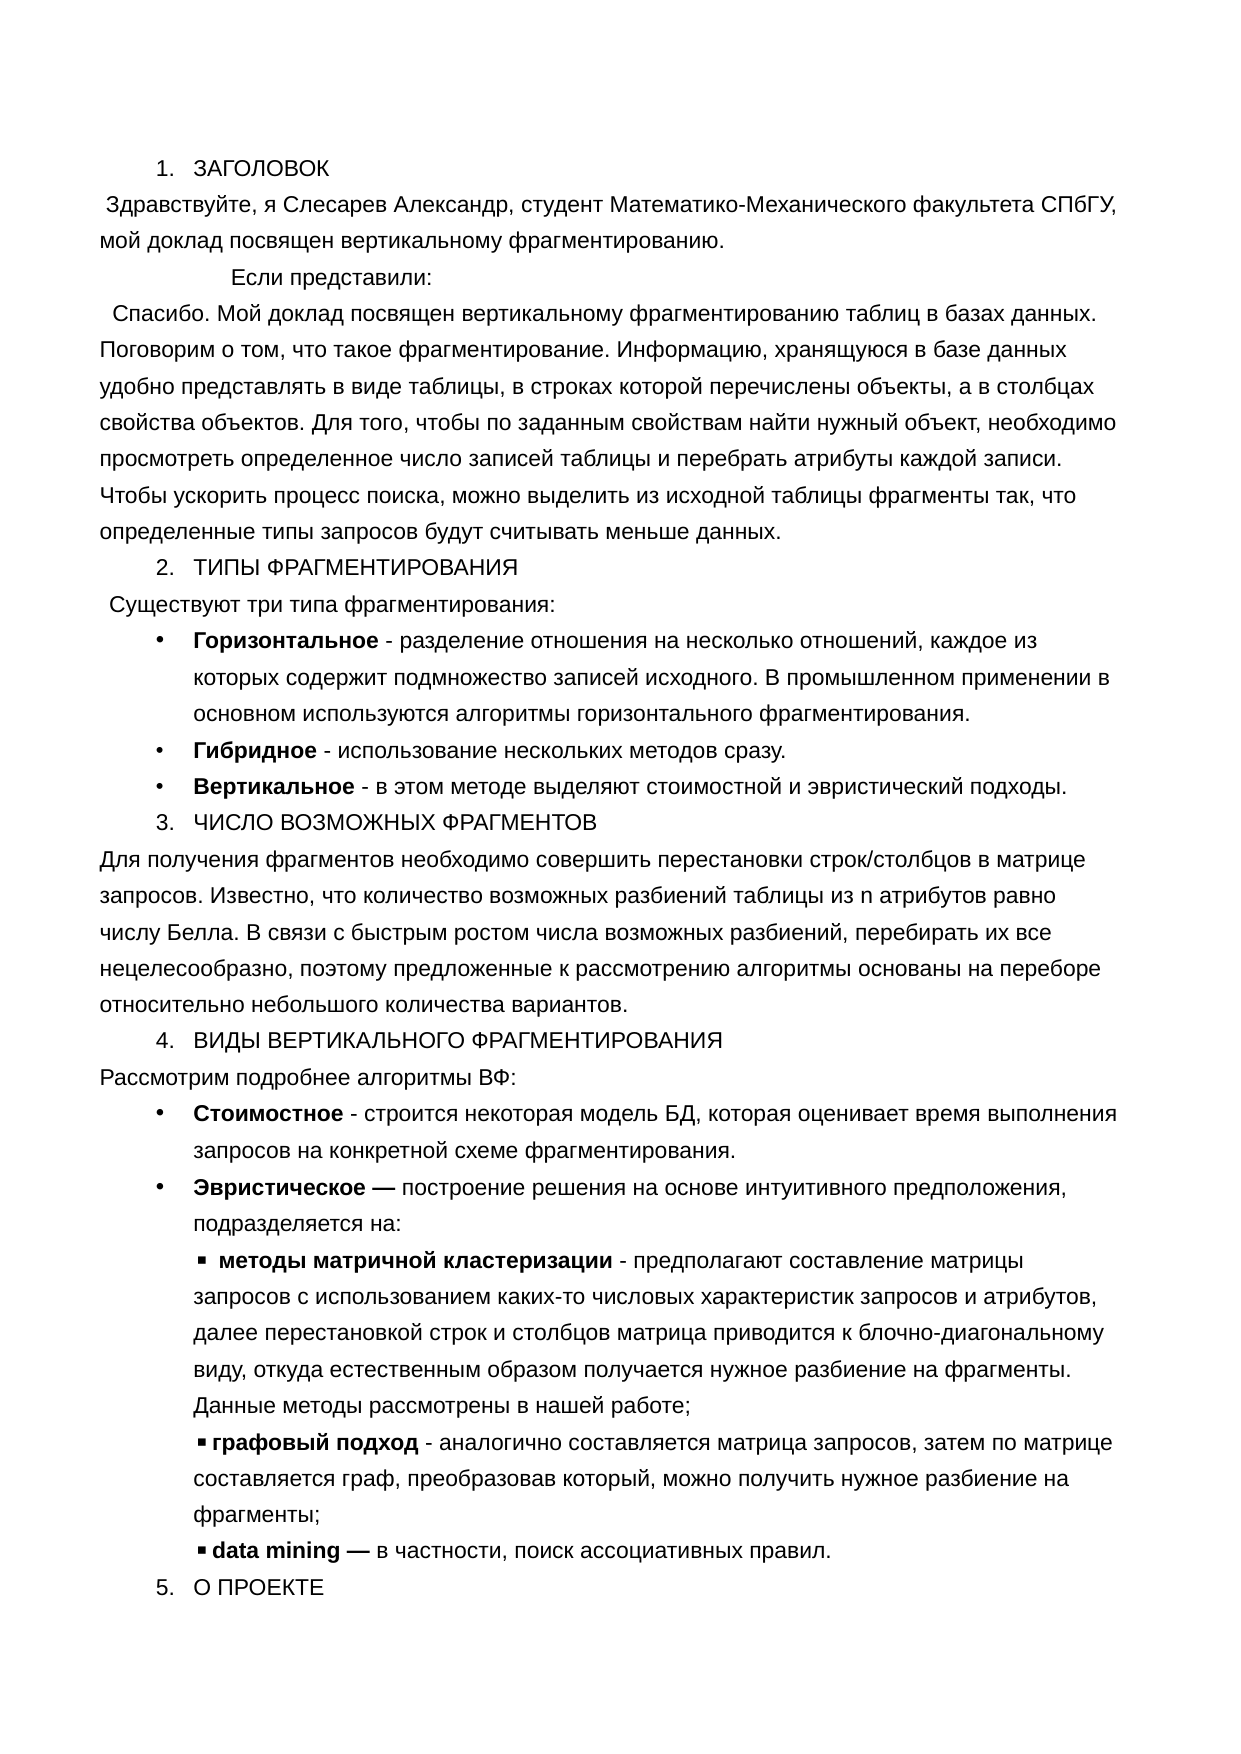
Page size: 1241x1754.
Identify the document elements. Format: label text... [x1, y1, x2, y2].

list data mining — в частности, поиск ассоциативных правил. [193, 1537, 1122, 1564]
list Существуют три типа фрагментирования: [71, 591, 1122, 617]
list ЗАГОЛОВОК [156, 154, 1122, 181]
list ВИДЫ ВЕРТИКАЛЬНОГО ФРАГМЕНТИРОВАНИЯ [156, 1027, 1122, 1054]
list Рассмотрим подробнее алгоритмы ВФ: [99, 1064, 1122, 1090]
list Вертикальное - в этом методе выделяют стоимостной и эвристический подходы. [156, 773, 1122, 799]
list Эвристическое — построение решения на основе интуитивного предположения, подразделяется на: [156, 1173, 1122, 1237]
list Гибридное - использование нескольких методов сразу. [156, 737, 1122, 763]
list ЧИСЛО ВОЗМОЖНЫХ ФРАГМЕНТОВ [156, 809, 1122, 836]
list методы матричной кластеризации - предполагают составление матрицы запросов с использованием каких-то числовых характеристик запросов и атрибутов, далее перестановкой строк и столбцов матрица приводится к блочно-диагональному виду, откуда естественным образом получается нужное разбиение на фрагменты. Данные методы рассмотрены в нашей работе; [193, 1247, 1122, 1418]
list Спасибо. Мой доклад посвящен вертикальному фрагментированию таблиц в базах данных. Поговорим о том, что такое фрагментирование. Информацию, хранящуюся в базе данных удобно представлять в виде таблицы, в строках которой перечислены объекты, а в столбцах свойства объектов. Для того, чтобы по заданным свойствам найти нужный объект, необходимо просмотреть определенное число записей таблицы и перебрать атрибуты каждой записи. Чтобы ускорить процесс поиска, можно выделить из исходной таблицы фрагменты так, что определенные типы запросов будут считывать меньше данных. [62, 300, 1122, 544]
list Горизонтальное - разделение отношения на несколько отношений, каждое из которых содержит подмножество записей исходного. В промышленном применении в основном используются алгоритмы горизонтального фрагментирования. [156, 627, 1122, 727]
list О ПРОЕКТЕ [156, 1574, 1122, 1600]
list Здравствуйте, я Слесарев Александр, студент Математико-Механического факультета СПбГУ, мой доклад посвящен вертикальному фрагментированию. [62, 191, 1122, 253]
list ТИПЫ ФРАГМЕНТИРОВАНИЯ [156, 554, 1122, 581]
list графовый подход - аналогично составляется матрица запросов, затем по матрице составляется граф, преобразовав который, можно получить нужное разбиение на фрагменты; [193, 1428, 1122, 1527]
list Если представили: [193, 263, 1122, 290]
list Стоимостное - строится некоторая модель БД, которая оценивает время выполнения запросов на конкретной схеме фрагментирования. [156, 1100, 1122, 1163]
list Для получения фрагментов необходимо совершить перестановки строк/столбцов в матрице запросов. Известно, что количество возможных разбиений таблицы из n атрибутов равно числу Белла. В связи с быстрым ростом числа возможных разбиений, перебирать их все нецелесообразно, поэтому предложенные к рассмотрению алгоритмы основаны на переборе относительно небольшого количества вариантов. [62, 846, 1122, 1017]
